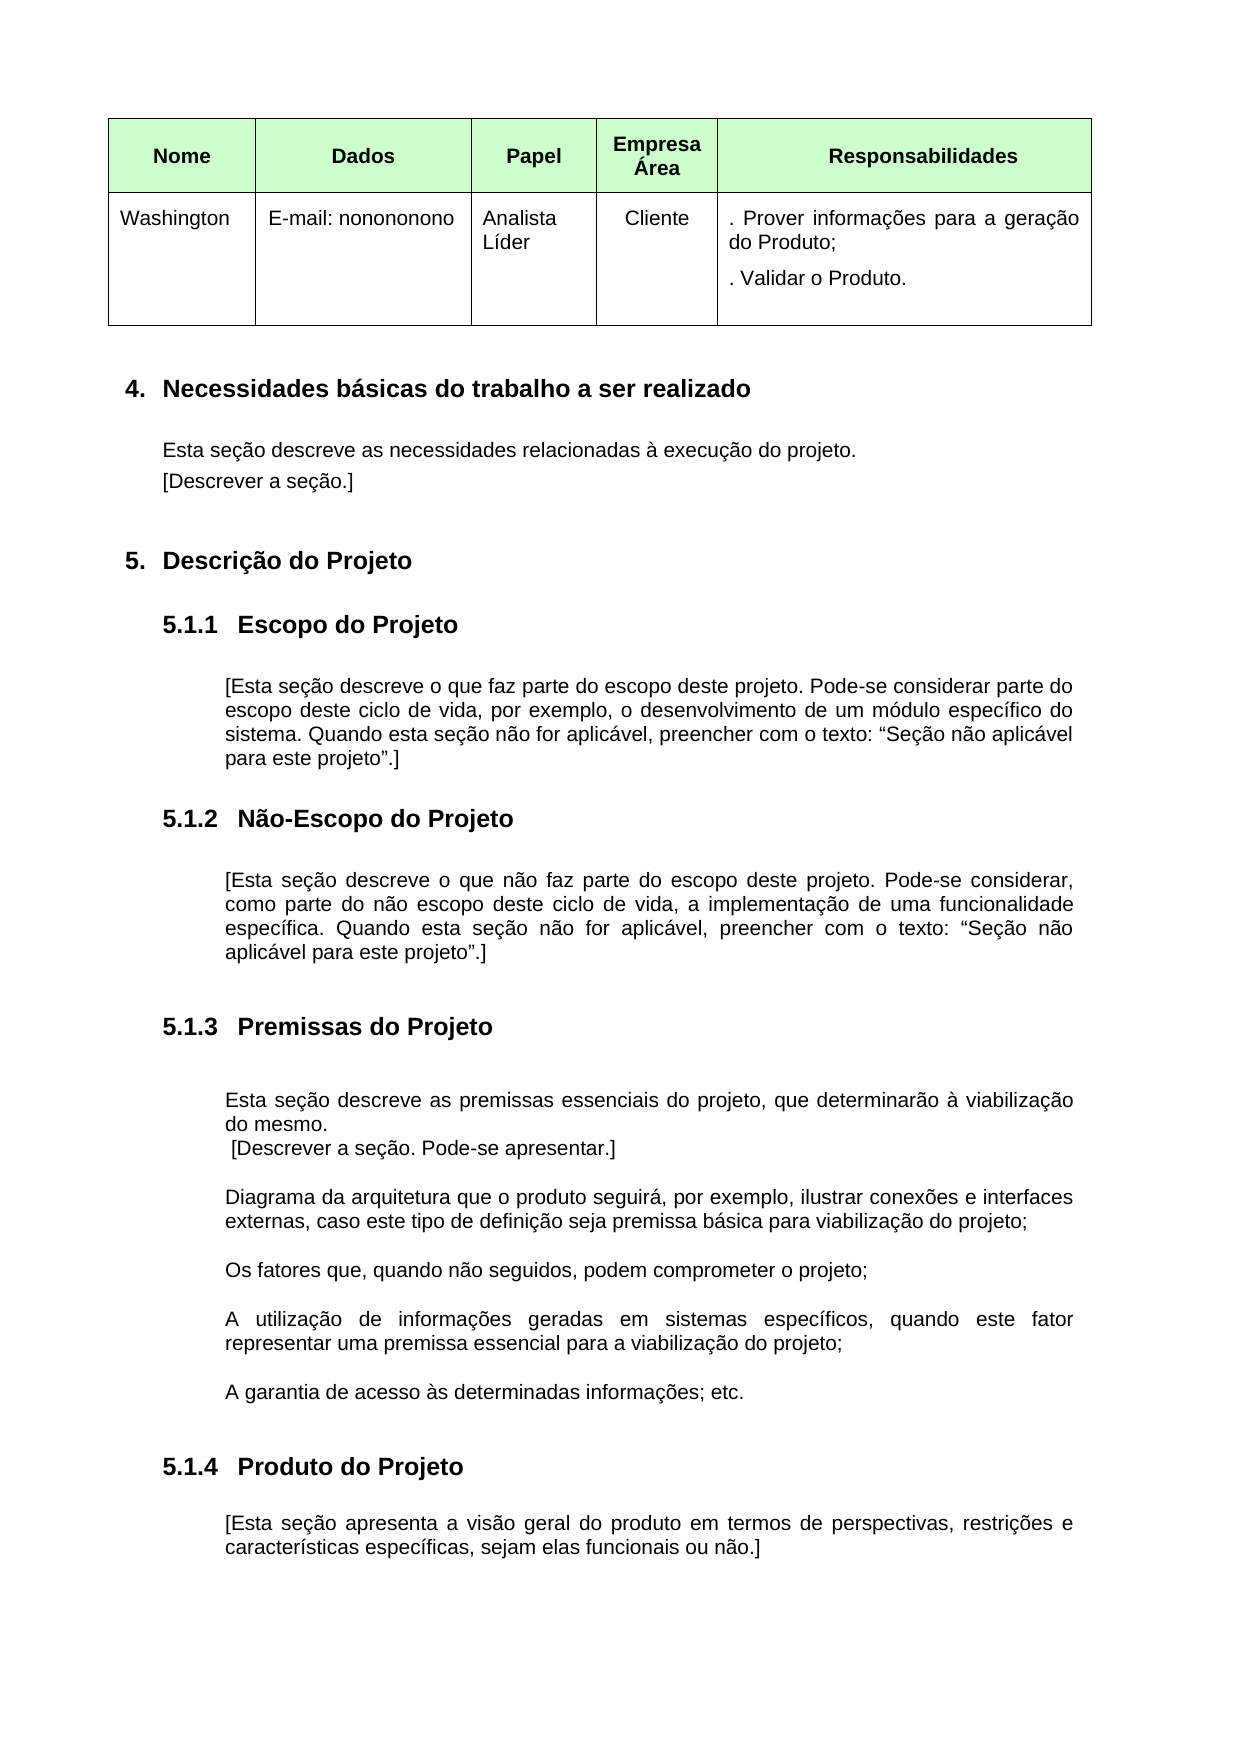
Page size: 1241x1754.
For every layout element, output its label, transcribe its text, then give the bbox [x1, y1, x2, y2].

table_cell E-mail: nonononono [256, 193, 471, 324]
text [Esta seção descreve o que não faz parte do escopo deste projeto. Pode-se considerar, como parte do não escopo deste ciclo de vida, a implementação de uma funcionalidade específica. Quando esta seção não for aplicável, preencher com o texto: “Seção não aplicável para este projeto”.] [225, 868, 1075, 964]
subtitle Escopo do Projeto [162, 610, 1075, 639]
table_header Empresa Área [597, 119, 717, 192]
text Os fatores que, quando não seguidos, podem comprometer o projeto; [225, 1258, 1075, 1282]
subtitle Descrição do Projeto [125, 546, 1075, 575]
subtitle Produto do Projeto [162, 1452, 1075, 1481]
subtitle Premissas do Projeto [162, 1012, 1075, 1041]
subtitle [Esta seção descreve o que faz parte do escopo deste projeto. Pode-se considerar parte do escopo deste ciclo de vida, por exemplo, o desenvolvimento de um módulo específico do sistema. Quando esta seção não for aplicável, preencher com o texto: “Seção não aplicável para este projeto”.] [225, 674, 1075, 769]
text Esta seção descreve as premissas essenciais do projeto, que determinarão à viabilização do mesmo. [225, 1088, 1075, 1136]
text Diagrama da arquitetura que o produto seguirá, por exemplo, ilustrar conexões e interfaces externas, caso este tipo de definição seja premissa básica para viabilização do projeto; [225, 1185, 1075, 1233]
table_header Nome [109, 119, 255, 192]
text Esta seção descreve as necessidades relacionadas à execução do projeto. [162, 438, 1075, 462]
text [Descrever a seção. Pode-se apresentar.] [225, 1136, 1075, 1160]
text A garantia de acesso às determinadas informações; etc. [225, 1380, 1075, 1404]
subtitle Necessidades básicas do trabalho a ser realizado [125, 374, 1075, 403]
text [Esta seção apresenta a visão geral do produto em termos de perspectivas, restrições e características específicas, sejam elas funcionais ou não.] [225, 1511, 1075, 1559]
table_cell . Prover informações para a geração do Produto; . Validar o Produto. [718, 193, 1091, 324]
table_cell Cliente [597, 193, 717, 324]
table_header Papel [472, 119, 596, 192]
subtitle Não-Escopo do Projeto [162, 804, 1075, 833]
table_cell Washington [109, 193, 255, 324]
table_header Responsabilidades [718, 119, 1091, 192]
text [Descrever a seção.] [162, 468, 1075, 492]
text A utilização de informações geradas em sistemas específicos, quando este fator representar uma premissa essencial para a viabilização do projeto; [225, 1307, 1075, 1355]
table_header Dados [256, 119, 471, 192]
table_cell Analista Líder [472, 193, 596, 324]
